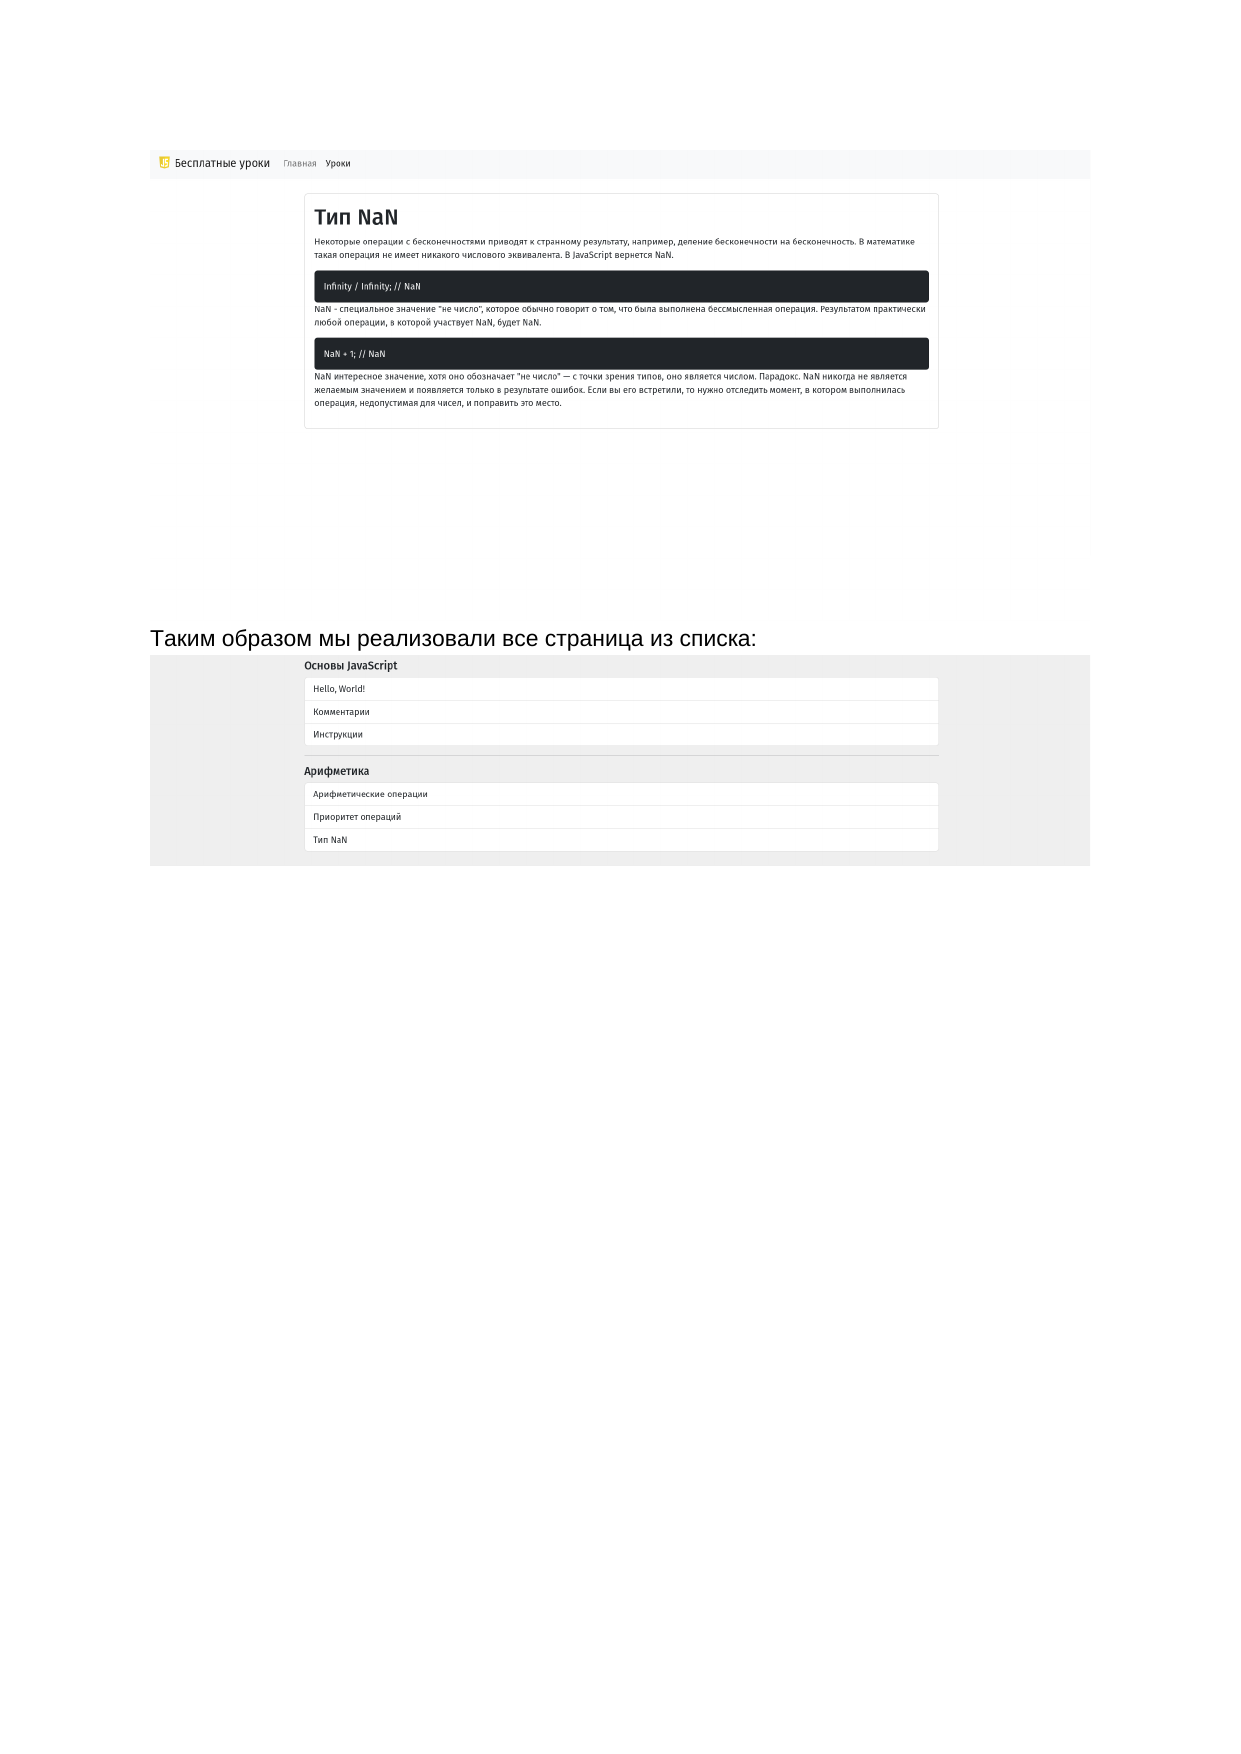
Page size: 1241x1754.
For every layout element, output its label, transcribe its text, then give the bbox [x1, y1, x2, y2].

picture [150, 655, 1091, 866]
text Таким образом мы реализовали все страница из списка: [150, 625, 1090, 651]
picture [150, 150, 1091, 621]
